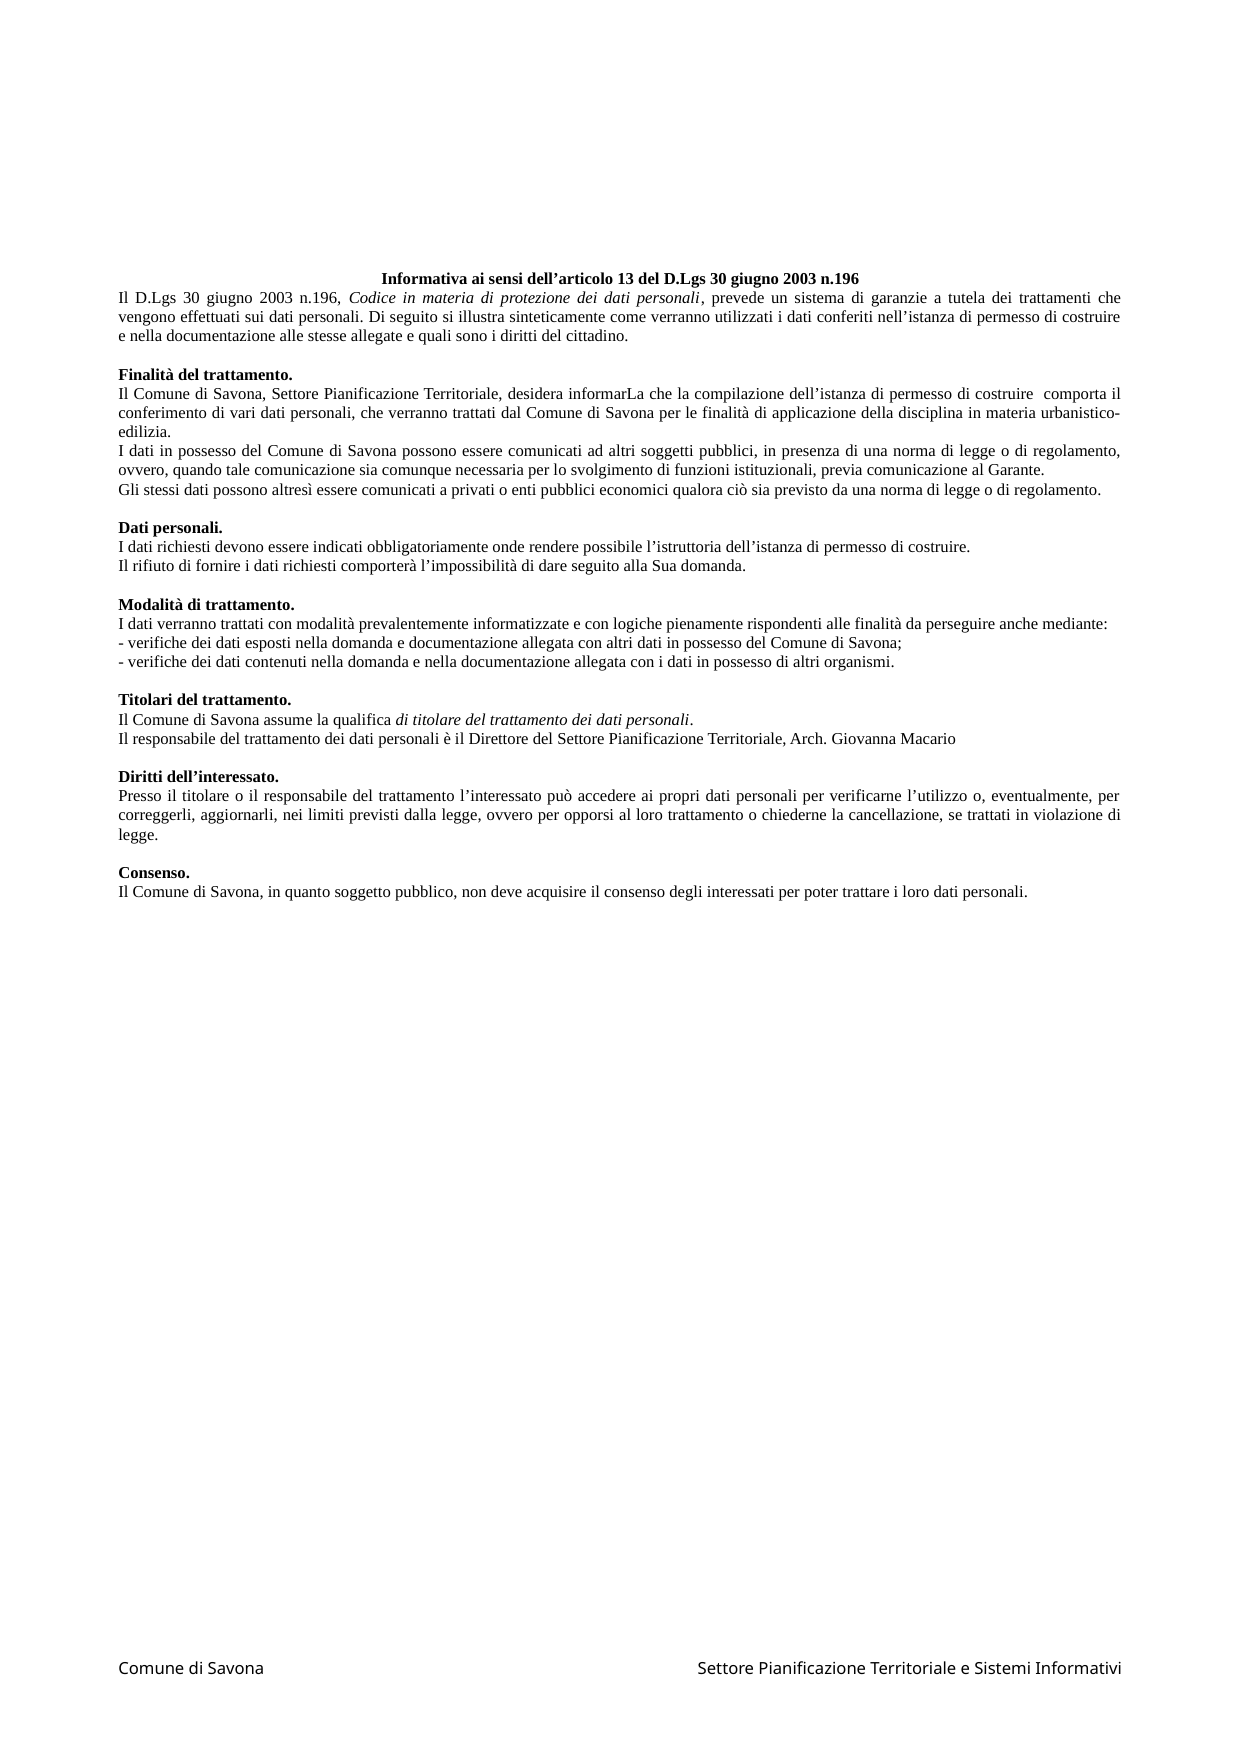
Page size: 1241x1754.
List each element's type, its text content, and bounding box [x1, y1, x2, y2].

text Il D.Lgs 30 giugno 2003 n.196, Codice in materia di protezione dei dati personali, prevede un sistema di garanzie a tutela dei trattamenti che vengono effettuati sui dati personali. Di seguito si illustra sinteticamente come verranno utilizzati i dati conferiti nell’istanza di permesso di costruire e nella documentazione alle stesse allegate e quali sono i diritti del cittadino. [118, 288, 1122, 345]
text Dati personali. [118, 518, 1122, 537]
text Diritti dell’interessato. [118, 767, 1122, 786]
text Il Comune di Savona, in quanto soggetto pubblico, non deve acquisire il consenso degli interessati per poter trattare i loro dati personali. [118, 882, 1122, 901]
text Presso il titolare o il responsabile del trattamento l’interessato può accedere ai propri dati personali per verificarne l’utilizzo o, eventualmente, per correggerli, aggiornarli, nei limiti previsti dalla legge, ovvero per opporsi al loro trattamento o chiederne la cancellazione, se trattati in violazione di legge. [118, 786, 1122, 843]
text Modalità di trattamento. [118, 594, 1122, 613]
text Titolari del trattamento. [118, 690, 1122, 709]
text Finalità del trattamento. [118, 364, 1122, 383]
text Il Comune di Savona, Settore Pianificazione Territoriale, desidera informarLa che la compilazione dell’istanza di permesso di costruire comporta il conferimento di vari dati personali, che verranno trattati dal Comune di Savona per le finalità di applicazione della disciplina in materia urbanistico-edilizia. [118, 383, 1122, 441]
text Consenso. [118, 863, 1122, 882]
text I dati verranno trattati con modalità prevalentemente informatizzate e con logiche pienamente rispondenti alle finalità da perseguire anche mediante: [118, 613, 1122, 633]
text - verifiche dei dati contenuti nella domanda e nella documentazione allegata con i dati in possesso di altri organismi. [118, 652, 1122, 671]
subtitle Informativa ai sensi dell’articolo 13 del D.Lgs 30 giugno 2003 n.196 [118, 268, 1122, 288]
text - verifiche dei dati esposti nella domanda e documentazione allegata con altri dati in possesso del Comune di Savona; [118, 633, 1122, 652]
text Il rifiuto di fornire i dati richiesti comporterà l’impossibilità di dare seguito alla Sua domanda. [118, 556, 1122, 575]
text Il Comune di Savona assume la qualifica di titolare del trattamento dei dati personali. [118, 709, 1122, 728]
text Il responsabile del trattamento dei dati personali è il Direttore del Settore Pianificazione Territoriale, Arch. Giovanna Macario [118, 728, 1122, 748]
text I dati in possesso del Comune di Savona possono essere comunicati ad altri soggetti pubblici, in presenza di una norma di legge o di regolamento, ovvero, quando tale comunicazione sia comunque necessaria per lo svolgimento di funzioni istituzionali, previa comunicazione al Garante. [118, 441, 1122, 479]
text Gli stessi dati possono altresì essere comunicati a privati o enti pubblici economici qualora ciò sia previsto da una norma di legge o di regolamento. [118, 479, 1122, 498]
text I dati richiesti devono essere indicati obbligatoriamente onde rendere possibile l’istruttoria dell’istanza di permesso di costruire. [118, 537, 1122, 556]
